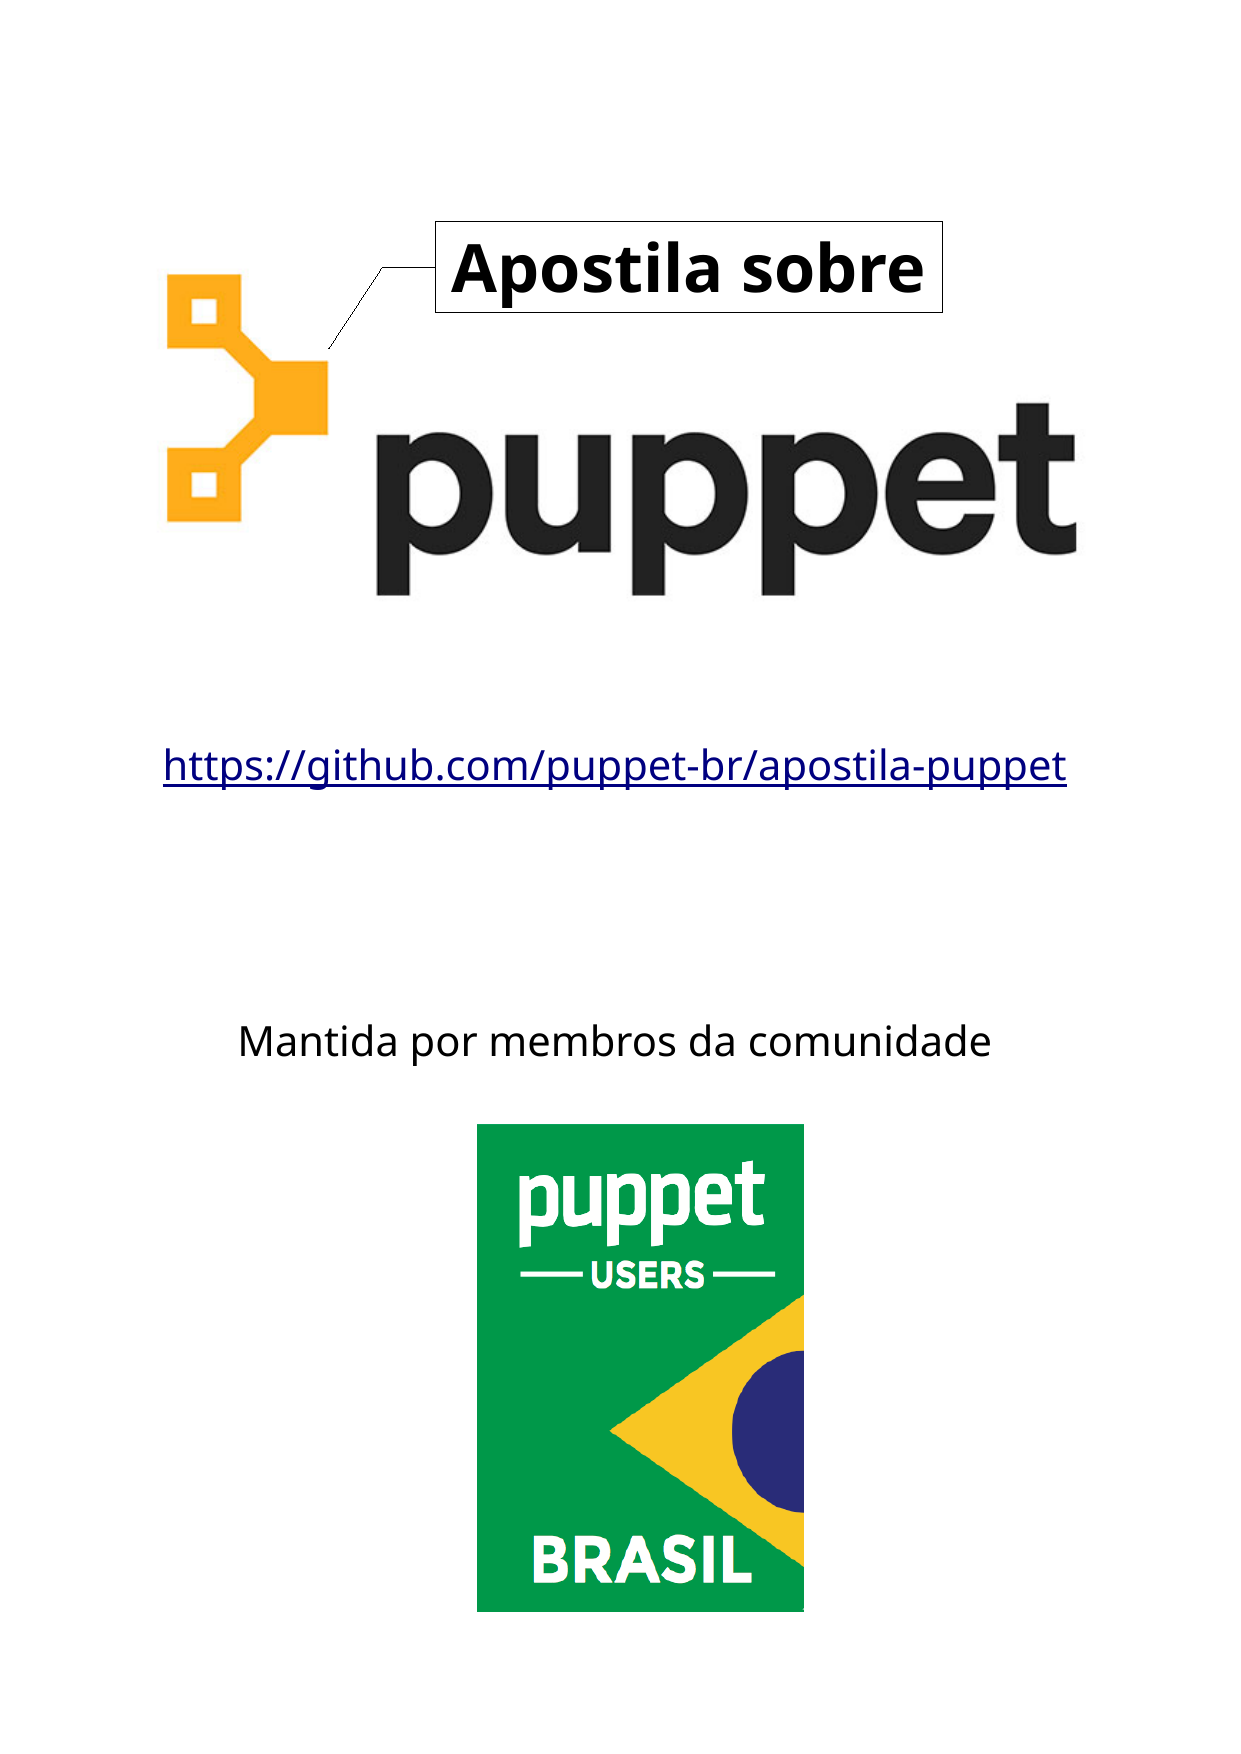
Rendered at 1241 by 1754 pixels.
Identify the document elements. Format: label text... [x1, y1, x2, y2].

text https://github.com/puppet-br/apostila-puppet [118, 736, 1122, 793]
picture [436, 256, 942, 312]
picture [830, 263, 844, 285]
text Mantida por membros da comunidade [118, 1012, 1122, 1068]
picture [696, 275, 708, 285]
picture [870, 256, 877, 262]
picture [787, 263, 802, 285]
picture [899, 262, 913, 270]
picture [133, 256, 1138, 633]
picture [512, 263, 526, 285]
picture [468, 256, 480, 272]
picture [552, 263, 567, 285]
picture [477, 1121, 804, 1612]
